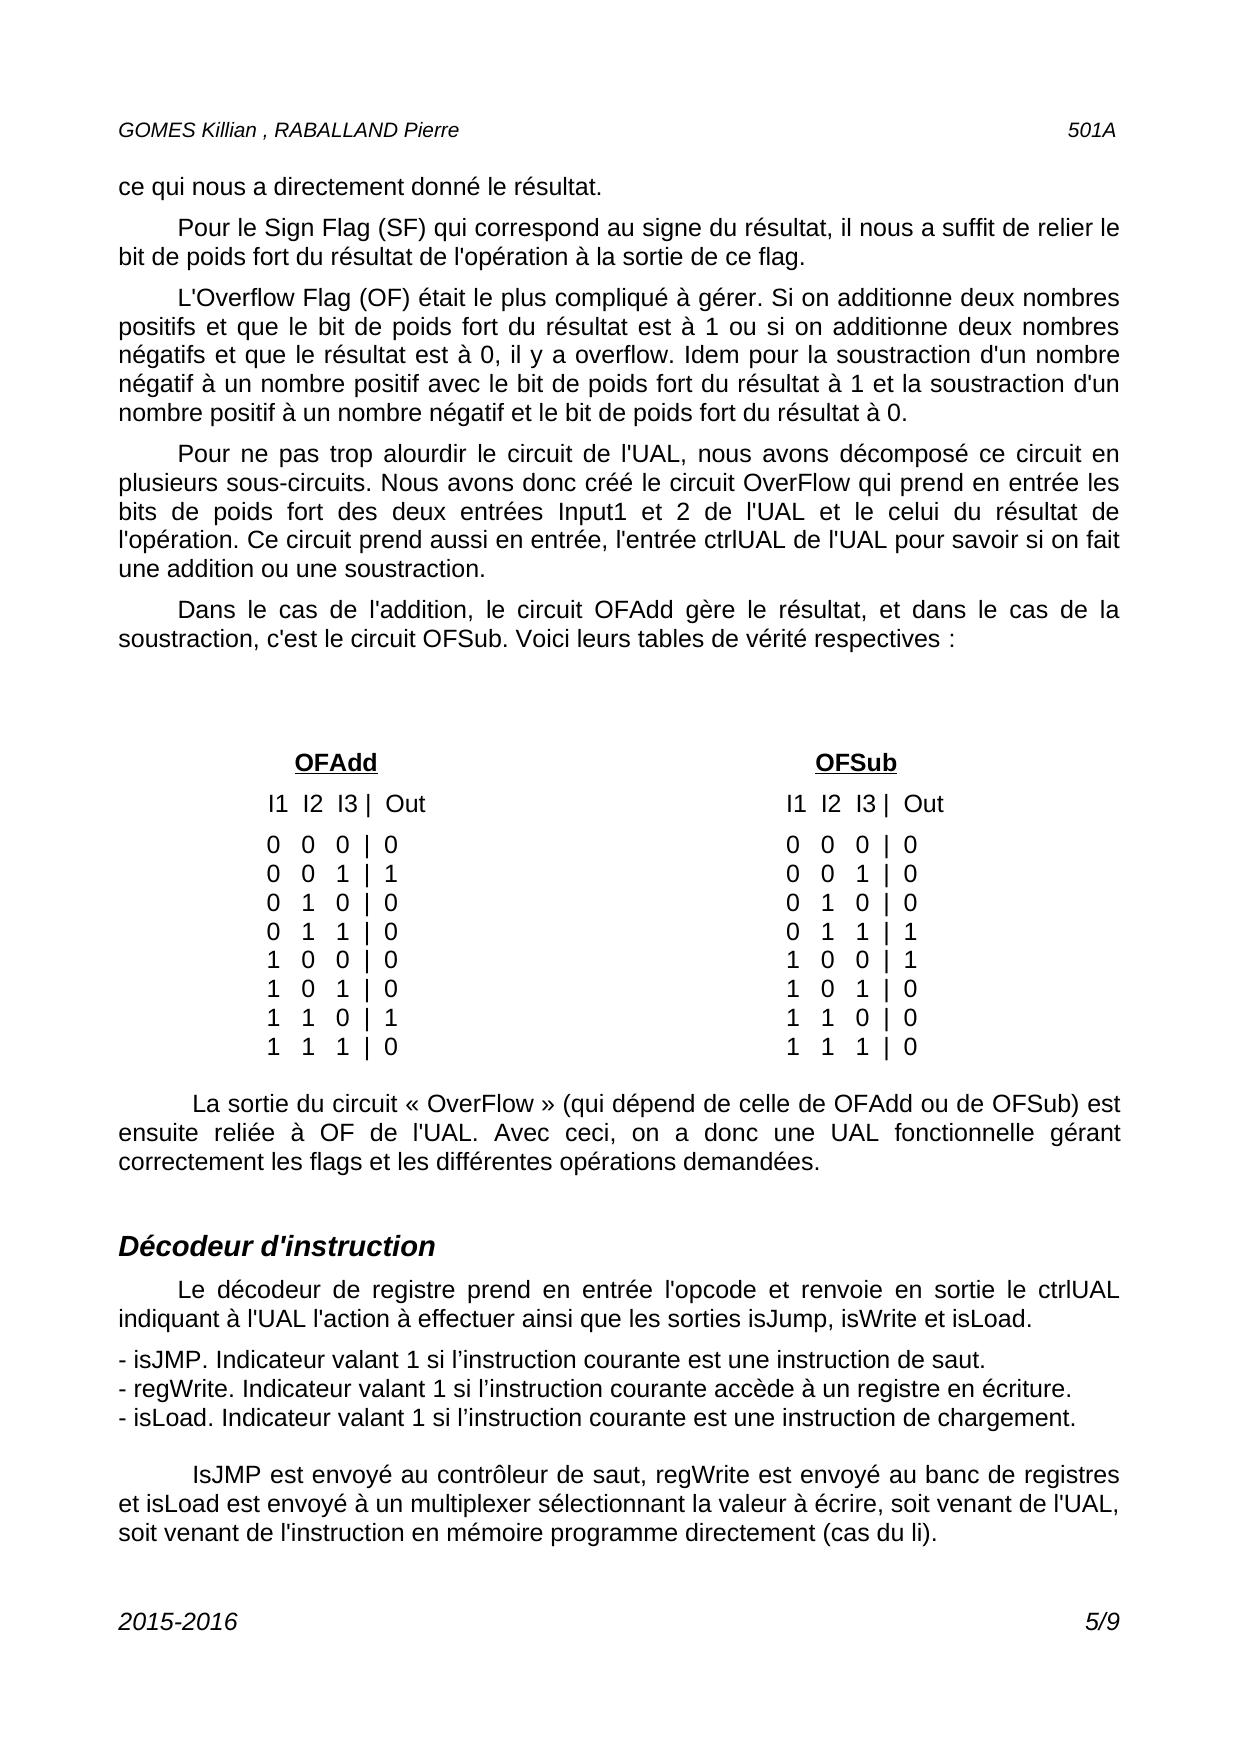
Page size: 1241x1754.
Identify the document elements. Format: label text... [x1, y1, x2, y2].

text 0 0 0 | 0 0 0 0 | 0 [118, 830, 1122, 859]
text 0 1 1 | 0 0 1 1 | 1 [118, 917, 1122, 945]
text Pour ne pas trop alourdir le circuit de l'UAL, nous avons décomposé ce circuit en plusieurs sous-circuits. Nous avons donc créé le circuit OverFlow qui prend en entrée les bits de poids fort des deux entrées Input1 et 2 de l'UAL et le celui du résultat de l'opération. Ce circuit prend aussi en entrée, l'entrée ctrlUAL de l'UAL pour savoir si on fait une addition ou une soustraction. [118, 439, 1122, 583]
text I1 I2 I3 | Out I1 I2 I3 | Out [118, 789, 1122, 818]
text OFAdd OFSub [118, 748, 1122, 777]
text 1 0 0 | 0 1 0 0 | 1 [118, 945, 1122, 974]
text ce qui nous a directement donné le résultat. [118, 172, 1122, 200]
text - regWrite. Indicateur valant 1 si l’instruction courante accède à un registre en écriture. [118, 1374, 1122, 1403]
text La sortie du circuit « OverFlow » (qui dépend de celle de OFAdd ou de OFSub) est ensuite reliée à OF de l'UAL. Avec ceci, on a donc une UAL fonctionnelle gérant correctement les flags et les différentes opérations demandées. [118, 1089, 1122, 1175]
text 1 1 1 | 0 1 1 1 | 0 [118, 1032, 1122, 1060]
text 0 1 0 | 0 0 1 0 | 0 [118, 888, 1122, 917]
text L'Overflow Flag (OF) était le plus compliqué à gérer. Si on additionne deux nombres positifs et que le bit de poids fort du résultat est à 1 ou si on additionne deux nombres négatifs et que le résultat est à 0, il y a overflow. Idem pour la soustraction d'un nombre négatif à un nombre positif avec le bit de poids fort du résultat à 1 et la soustraction d'un nombre positif à un nombre négatif et le bit de poids fort du résultat à 0. [118, 283, 1122, 427]
text Pour le Sign Flag (SF) qui correspond au signe du résultat, il nous a suffit de relier le bit de poids fort du résultat de l'opération à la sortie de ce flag. [118, 213, 1122, 270]
text 1 0 1 | 0 1 0 1 | 0 [118, 974, 1122, 1003]
text - isJMP. Indicateur valant 1 si l’instruction courante est une instruction de saut. [118, 1345, 1122, 1374]
text Dans le cas de l'addition, le circuit OFAdd gère le résultat, et dans le cas de la soustraction, c'est le circuit OFSub. Voici leurs tables de vérité respectives : [118, 595, 1122, 653]
text Le décodeur de registre prend en entrée l'opcode et renvoie en sortie le ctrlUAL indiquant à l'UAL l'action à effectuer ainsi que les sorties isJump, isWrite et isLoad. [118, 1275, 1122, 1333]
list - isLoad. Indicateur valant 1 si l’instruction courante est une instruction de chargement. [118, 1403, 1122, 1431]
text 0 0 1 | 1 0 0 1 | 0 [118, 859, 1122, 888]
text IsJMP est envoyé au contrôleur de saut, regWrite est envoyé au banc de registres et isLoad est envoyé à un multiplexer sélectionnant la valeur à écrire, soit venant de l'UAL, soit venant de l'instruction en mémoire programme directement (cas du li). [118, 1460, 1122, 1546]
subtitle Décodeur d'instruction [118, 1229, 1122, 1263]
text 1 1 0 | 1 1 1 0 | 0 [118, 1003, 1122, 1032]
